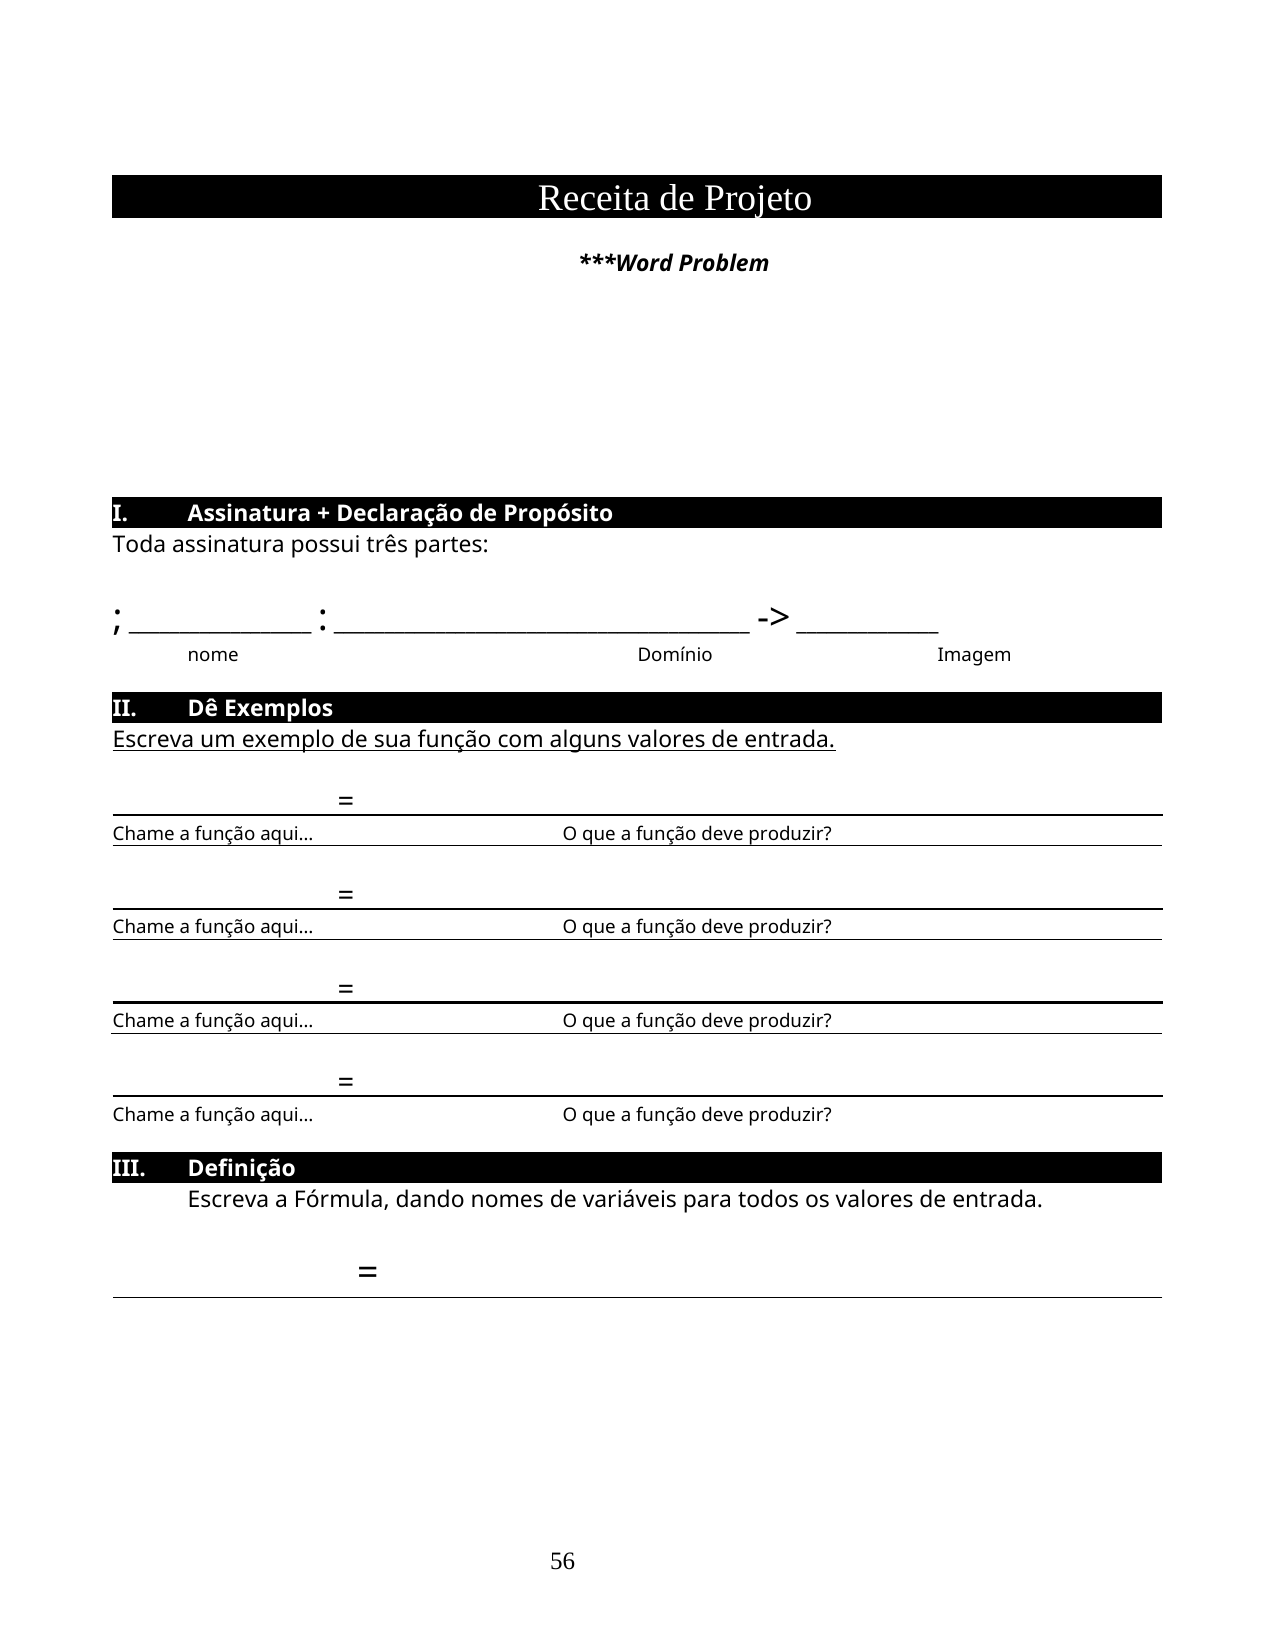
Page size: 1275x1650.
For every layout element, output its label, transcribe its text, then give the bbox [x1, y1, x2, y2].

text Chame a função aqui… O que a função deve produzir? [112, 820, 1162, 845]
text [112, 1002, 1162, 1008]
text Toda assinatura possui três partes: [112, 528, 1162, 559]
text [112, 1096, 1162, 1101]
text = [112, 968, 1162, 1001]
subtitle Assinatura + Declaração de Propósito [112, 497, 1162, 528]
text [112, 815, 1162, 820]
text Escreva um exemplo de sua função com alguns valores de entrada. [112, 723, 1162, 755]
text = [112, 1062, 1162, 1095]
text Chame a função aqui… O que a função deve produzir? [112, 1101, 1162, 1127]
text = [112, 874, 1162, 908]
text ***Word Problem [187, 247, 1162, 278]
list Escreva a Fórmula, dando nomes de variáveis para todos os valores de entrada. [150, 1183, 1162, 1214]
text ; __________________ : _________________________________________ -> ______________ [112, 591, 1162, 642]
text Chame a função aqui… O que a função deve produzir? [112, 914, 1162, 939]
text nome Domínio Imagem [112, 642, 1162, 667]
text [112, 909, 1162, 914]
text Chame a função aqui… O que a função deve produzir? [112, 1008, 1162, 1033]
subtitle Dê Exemplos [112, 692, 1162, 723]
subtitle Definição [112, 1152, 1162, 1183]
text = [112, 1246, 1162, 1297]
subtitle Receita de Projeto [112, 175, 1162, 218]
text = [112, 780, 1162, 814]
